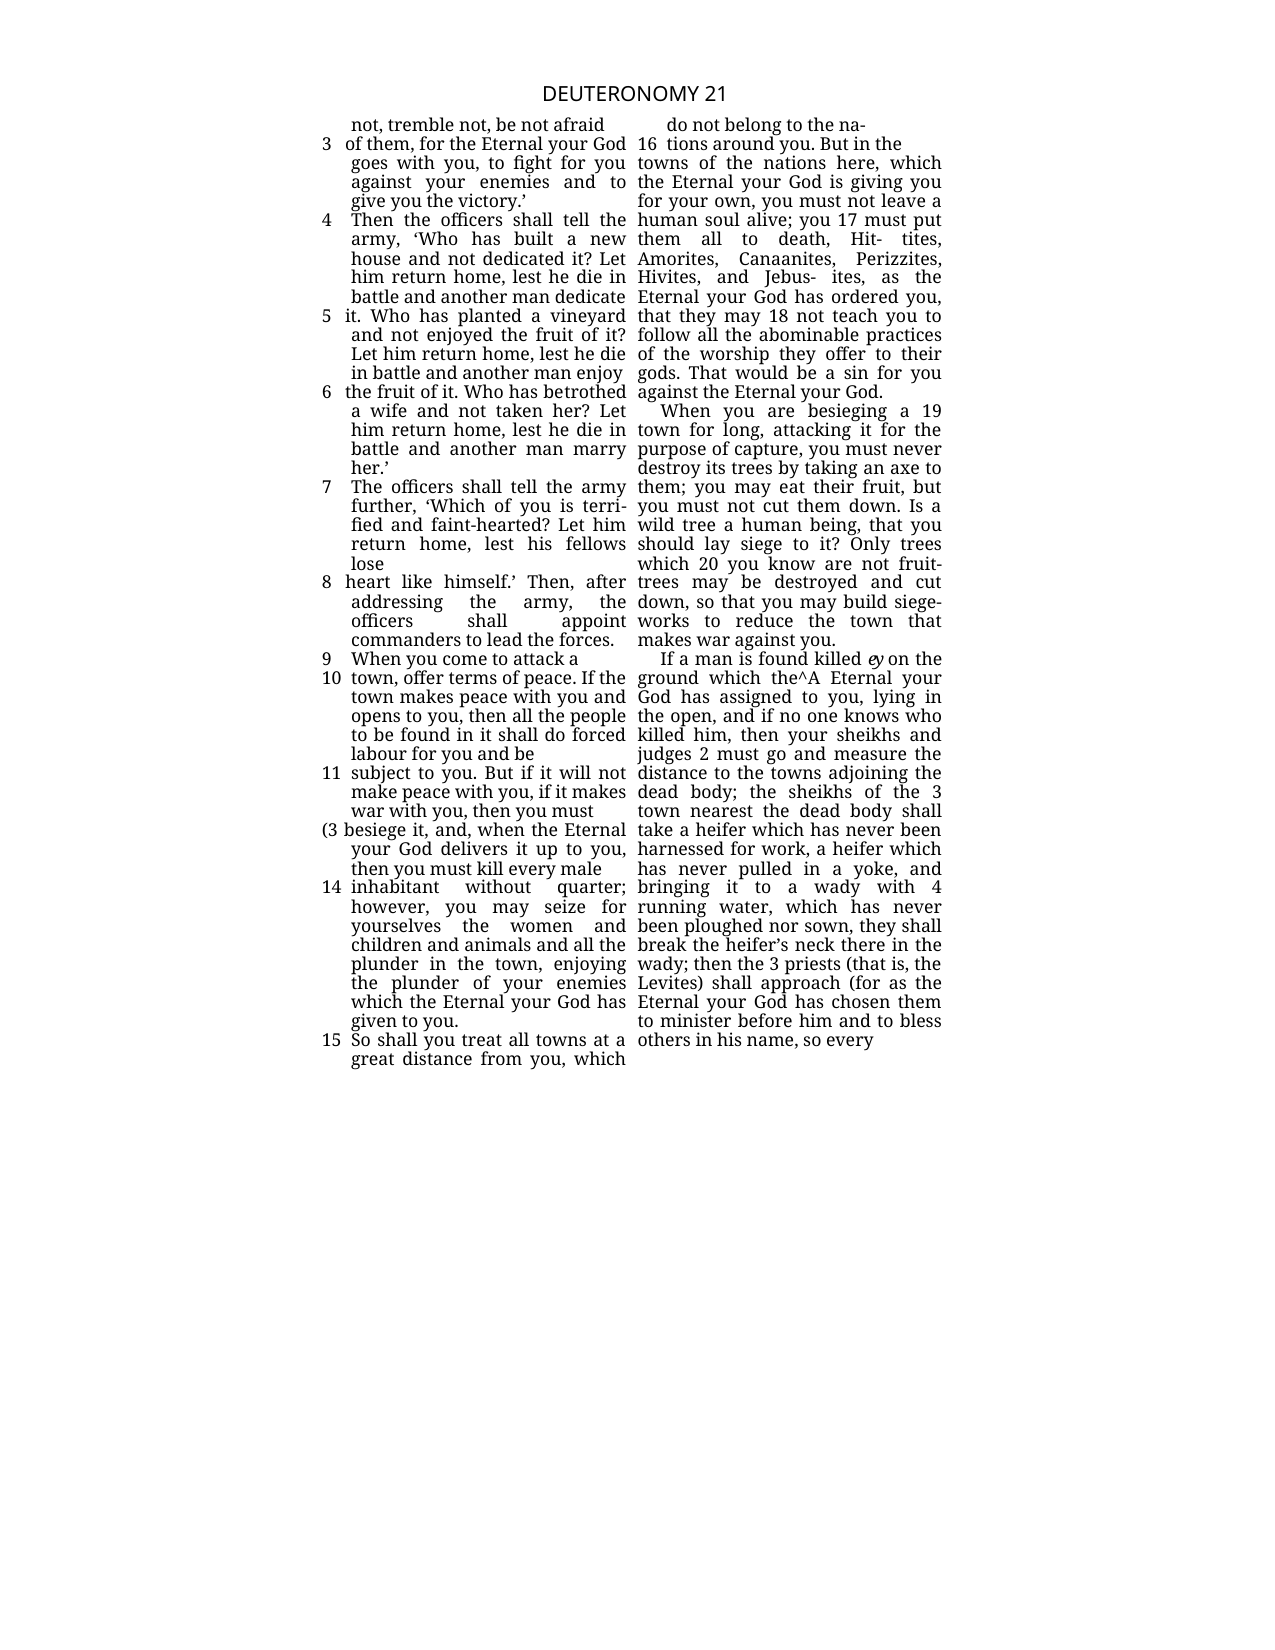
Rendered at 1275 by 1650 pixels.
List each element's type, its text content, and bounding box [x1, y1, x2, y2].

list When you come to attack a [322, 650, 627, 669]
list heart like himself.’ Then, after addressing the army, the officers shall appoint commanders to lead the forces. [322, 574, 627, 650]
list The officers shall tell the army further, ‘Which of you is terri­fied and faint-hearted? Let him return home, lest his fellows lose [322, 478, 627, 574]
list do not belong to the na- [637, 116, 942, 135]
text not, tremble not, be not afraid [351, 116, 627, 135]
text If a man is found killed ey on the ground which the^A Eternal your God has assigned to you, lying in the open, and if no one knows who killed him, then your sheikhs and judges 2 must go and measure the dis­tance to the towns adjoining the dead body; the sheikhs of the 3 town nearest the dead body shall take a heifer which has never been harnessed for work, a heifer which has never pulled in a yoke, and bringing it to a wady with 4 running water, which has never been ploughed nor sown, they shall break the heifer’s neck there in the wady; then the 3 priests (that is, the Levites) shall approach (for as the Eter­nal your God has chosen them to minister before him and to bless others in his name, so every [637, 650, 942, 1050]
text (3 besiege it, and, when the Eternal your God delivers it up to you, then you must kill every male [322, 822, 627, 879]
list it. Who has planted a vineyard and not enjoyed the fruit of it? Let him return home, lest he die in battle and another man enjoy [322, 307, 627, 383]
list of them, for the Eternal your God goes with you, to fight for you against your enemies and to give you the victory.’ [322, 135, 627, 212]
list Then the officers shall tell the army, ‘Who has built a new house and not dedicated it? Let him return home, lest he die in battle and another man dedicate [322, 212, 627, 307]
text When you are besieging a 19 town for long, attacking it for the purpose of capture, you must never destroy its trees by taking an axe to them; you may eat their fruit, but you must not cut them down. Is a wild tree a hu­man being, that you should lay siege to it? Only trees which 20 you know are not fruit-trees may be destroyed and cut down, so that you may build siege- works to reduce the town that makes war against you. [637, 402, 942, 650]
list So shall you treat all towns at a great distance from you, which [322, 1031, 627, 1069]
text towns of the nations here, which the Eternal your God is giving you for your own, you must not leave a human soul alive; you 17 must put them all to death, Hit- tites, Amorites, Canaanites, Perizzites, Hivites, and Jebus- ites, as the Eternal your God has ordered you, that they may 18 not teach you to follow all the abominable practices of the wor­ship they offer to their gods. That would be a sin for you against the Eternal your God. [637, 154, 942, 402]
list tions around you. But in the [637, 135, 942, 154]
list the fruit of it. Who has be­trothed a wife and not taken her? Let him return home, lest he die in battle and another man marry her.’ [322, 383, 627, 478]
list inhabitant without quarter; how­ever, you may seize for your­selves the women and children and animals and all the plunder in the town, enjoying the plun­der of your enemies which the Eternal your God has given to you. [322, 879, 627, 1031]
list town, offer terms of peace. If the town makes peace with you and opens to you, then all the people to be found in it shall do forced labour for you and be [322, 669, 627, 764]
list subject to you. But if it will not make peace with you, if it makes war with you, then you must [322, 764, 627, 822]
